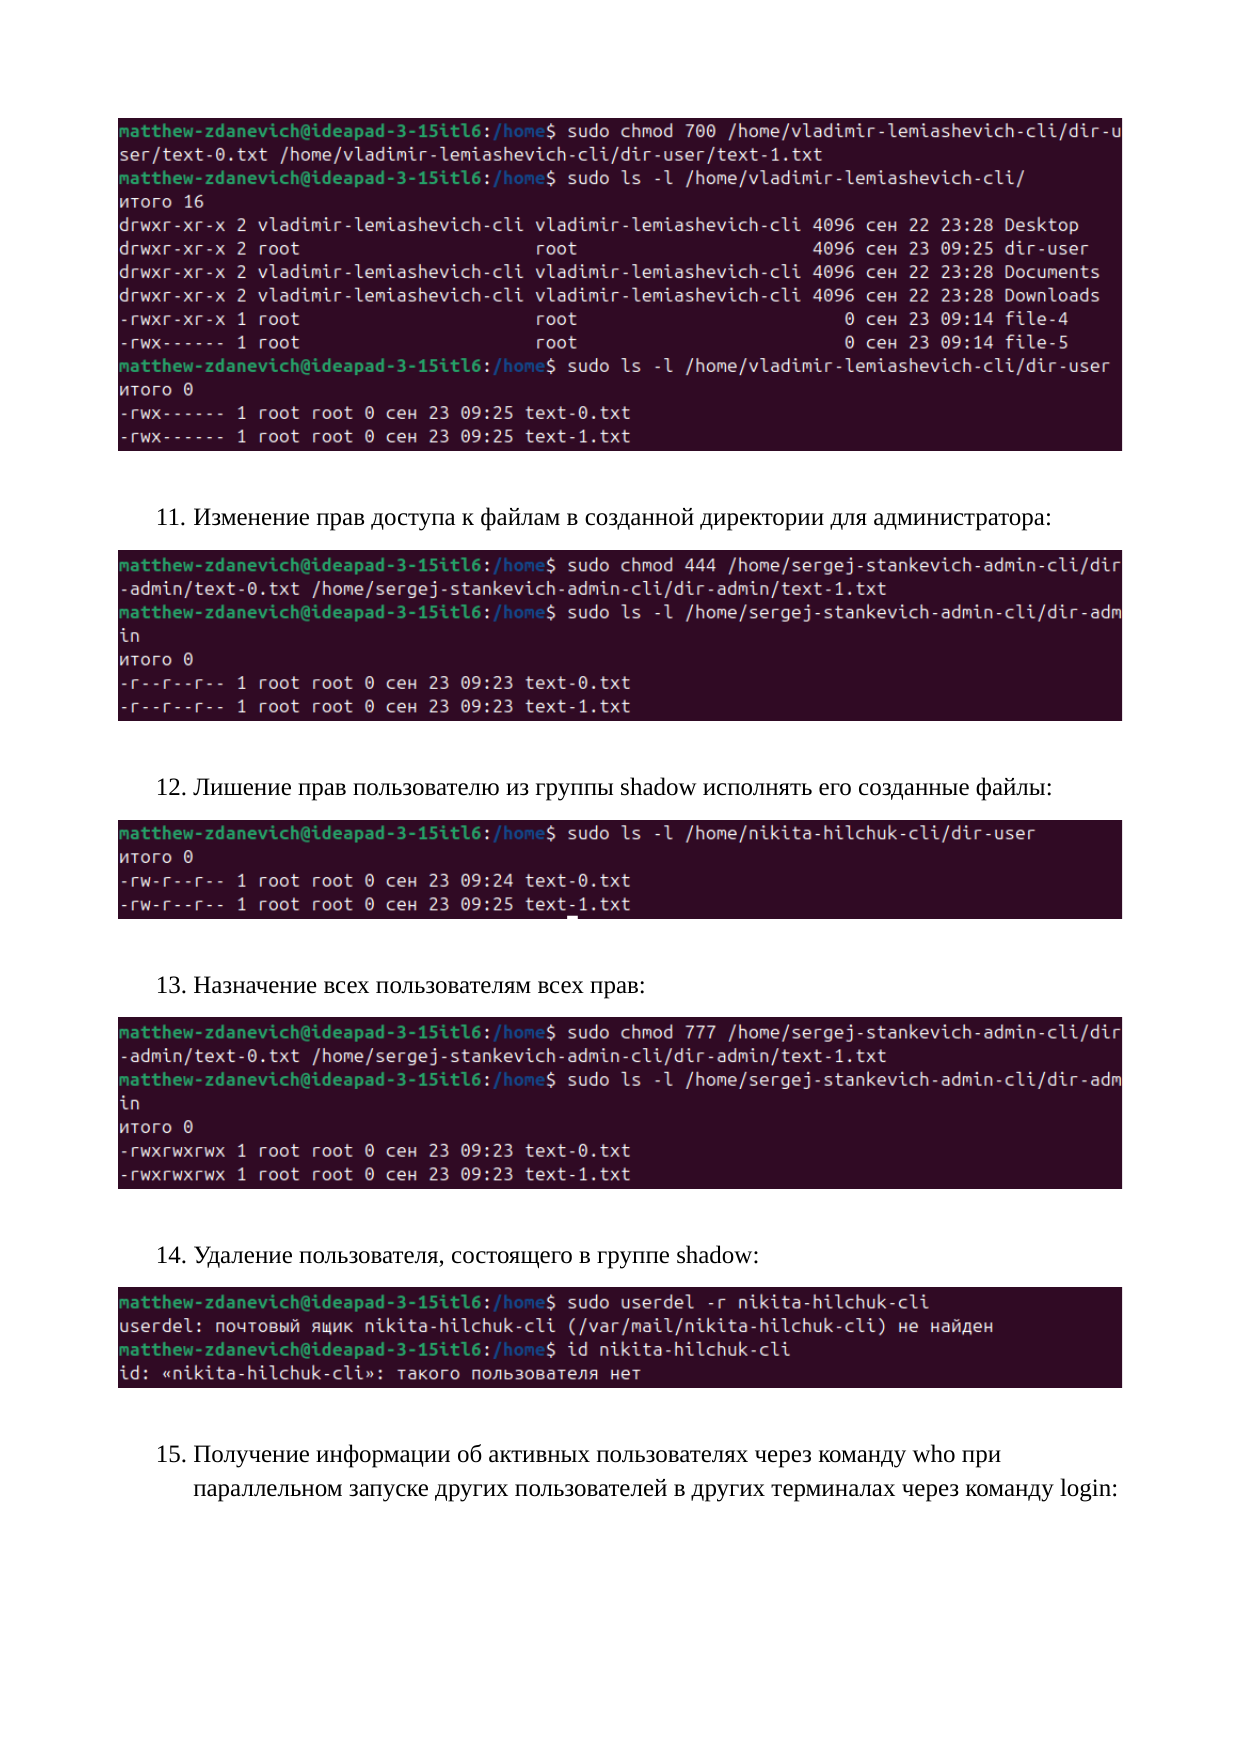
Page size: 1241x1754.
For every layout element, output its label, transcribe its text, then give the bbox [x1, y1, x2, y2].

list Получение информации об активных пользователях через команду who при параллельном запуске других пользователей в других терминалах через команду login: [156, 1439, 1122, 1501]
list Удаление пользователя, состоящего в группе shadow: [156, 1240, 1122, 1269]
list Изменение прав доступа к файлам в созданной директории для администратора: [156, 502, 1122, 531]
list Назначение всех пользователям всех прав: [156, 970, 1122, 999]
list Лишение прав пользователю из группы shadow исполнять его созданные файлы: [156, 772, 1122, 801]
